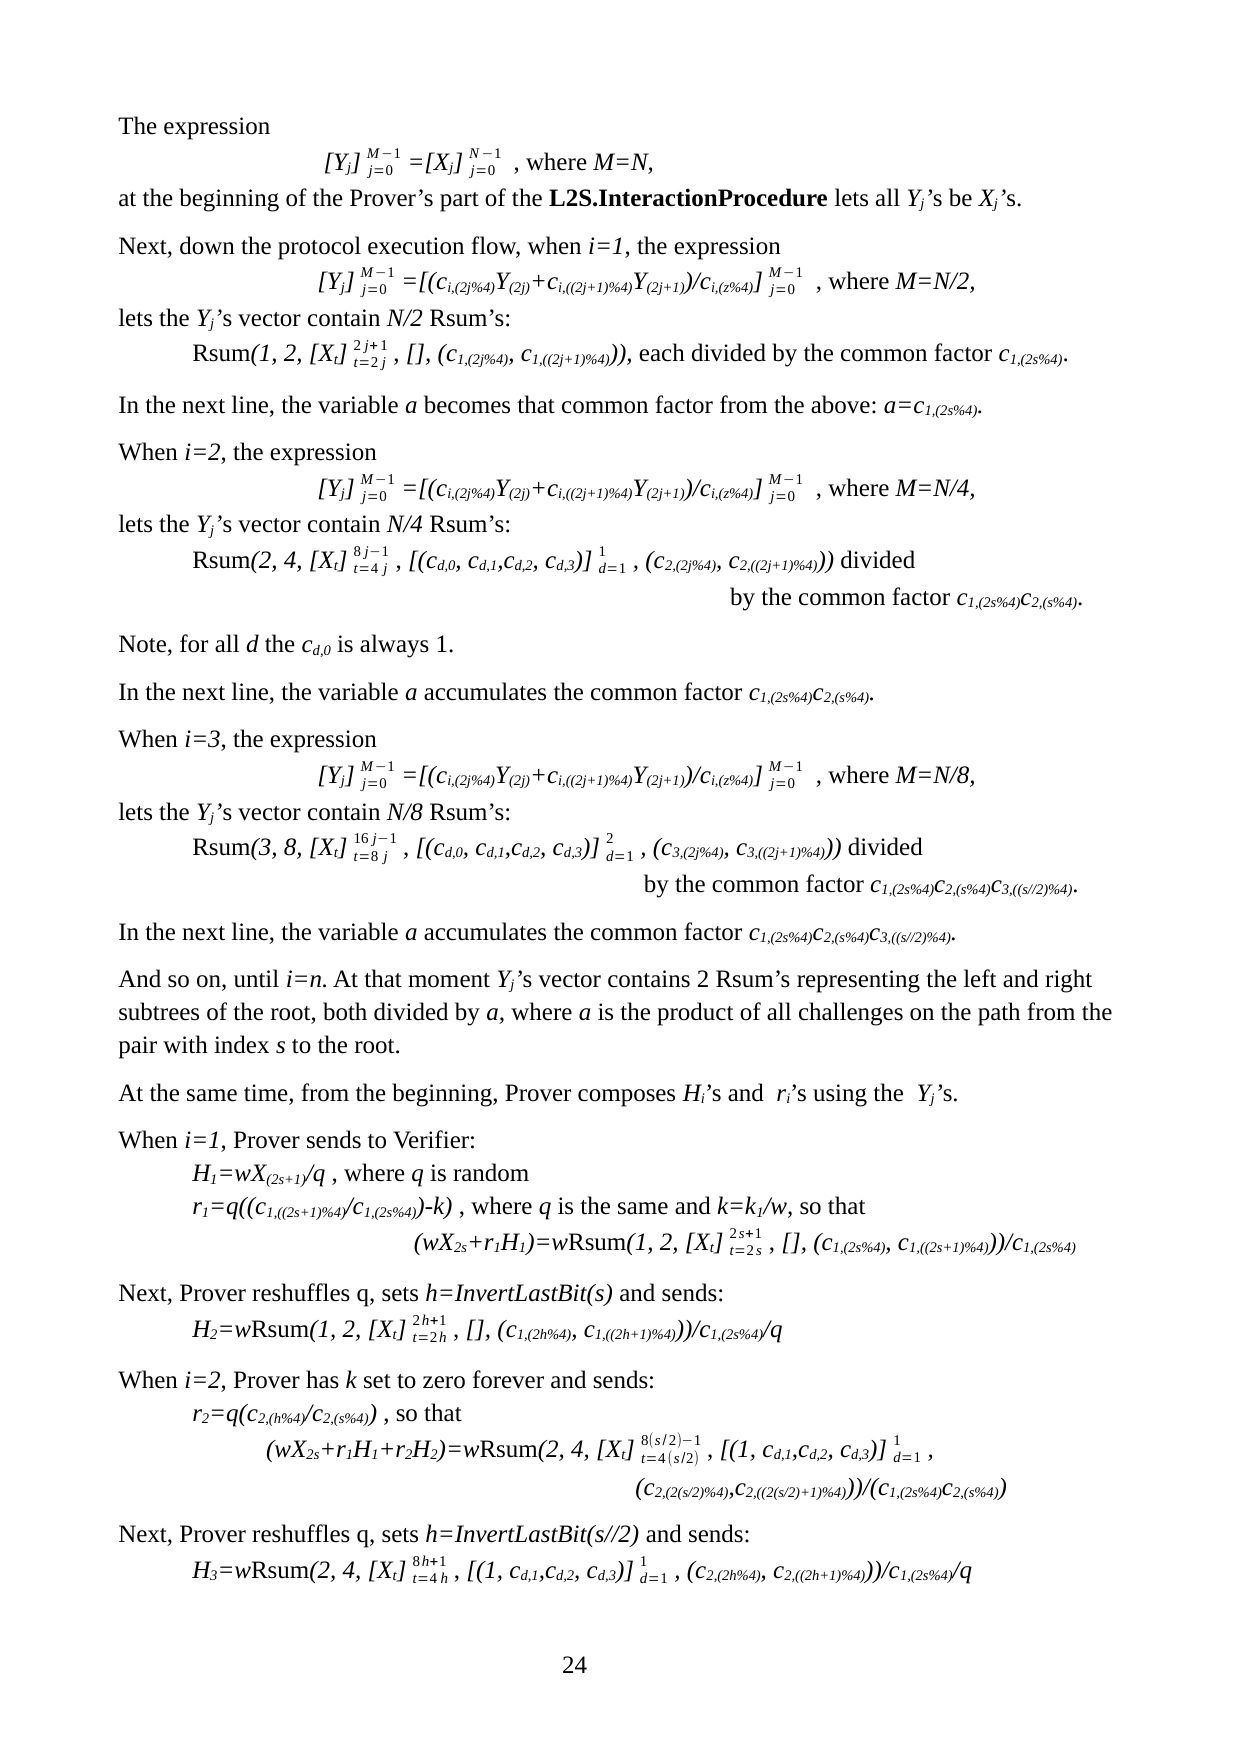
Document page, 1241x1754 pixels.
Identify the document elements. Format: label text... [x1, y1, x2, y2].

text When i=2, Prover has k set to zero forever and sends: r2=q(c2,(h%4)/c2,(s%4)) , so that (wX2s+r1H1+r2H2)=wRsum(2, 4, [Xt], [(1, cd,1,cd,2, cd,3)], (c2,(2(s/2)%4),c2,((2(s/2)+1)%4)))/(c1,(2s%4)c2,(s%4)) [118, 1365, 1122, 1501]
text When i=1, Prover sends to Verifier: H1=wX(2s+1)/q , where q is random r1=q((c1,((2s+1)%4)/c1,(2s%4))-k) , where q is the same and k=k1/w, so that (wX2s+r1H1)=wRsum(1, 2, [Xt], [], (c1,(2s%4), c1,((2s+1)%4)))/c1,(2s%4) [118, 1125, 1122, 1259]
text In the next line, the variable a becomes that common factor from the above: a=c1,(2s%4). [118, 390, 1122, 418]
text Next, Prover reshuffles q, sets h=InvertLastBit(s) and sends: H2=wRsum(1, 2, [Xt], [], (c1,(2h%4), c1,((2h+1)%4)))/c1,(2s%4)/q [118, 1278, 1122, 1346]
text When i=2, the expression [Yj]=[(ci,(2j%4)Y(2j)+ci,((2j+1)%4)Y(2j+1))/ci,(z%4)] , where M=N/4, lets the Yj’s vector contain N/4 Rsum’s: Rsum(2, 4, [Xt], [(cd,0, cd,1,cd,2, cd,3)], (c2,(2j%4), c2,((2j+1)%4))) divided by the common factor c1,(2s%4)c2,(s%4). [118, 437, 1122, 611]
text Next, Prover reshuffles q, sets h=InvertLastBit(s//2) and sends: H3=wRsum(2, 4, [Xt], [(1, cd,1,cd,2, cd,3)], (c2,(2h%4), c2,((2h+1)%4)))/c1,(2s%4)/q [118, 1519, 1122, 1587]
text At the same time, from the beginning, Prover composes Hi’s and ri’s using the Yj’s. [118, 1078, 1122, 1107]
text In the next line, the variable a accumulates the common factor c1,(2s%4)c2,(s%4)c3,((s//2)%4). [118, 917, 1122, 945]
text Note, for all d the cd,0 is always 1. [118, 629, 1122, 658]
text The expression [Yj]=[Xj] , where M=N, at the beginning of the Prover’s part of the L2S.InteractionProcedure lets all Yj’s be Xj’s. [118, 111, 1122, 212]
text And so on, until i=n. At that moment Yj’s vector contains 2 Rsum’s representing the left and right subtrees of the root, both divided by a, where a is the product of all challenges on the path from the pair with index s to the root. [118, 964, 1122, 1059]
text When i=3, the expression [Yj]=[(ci,(2j%4)Y(2j)+ci,((2j+1)%4)Y(2j+1))/ci,(z%4)] , where M=N/8, lets the Yj’s vector contain N/8 Rsum’s: Rsum(3, 8, [Xt], [(cd,0, cd,1,cd,2, cd,3)], (c3,(2j%4), c3,((2j+1)%4))) divided by the common factor c1,(2s%4)c2,(s%4)c3,((s//2)%4). [118, 724, 1122, 898]
text Next, down the protocol execution flow, when i=1, the expression [Yj]=[(ci,(2j%4)Y(2j)+ci,((2j+1)%4)Y(2j+1))/ci,(z%4)] , where M=N/2, lets the Yj’s vector contain N/2 Rsum’s: Rsum(1, 2, [Xt], [], (c1,(2j%4), c1,((2j+1)%4))), each divided by the common factor c1,(2s%4). [118, 231, 1122, 371]
text In the next line, the variable a accumulates the common factor c1,(2s%4)c2,(s%4). [118, 677, 1122, 706]
